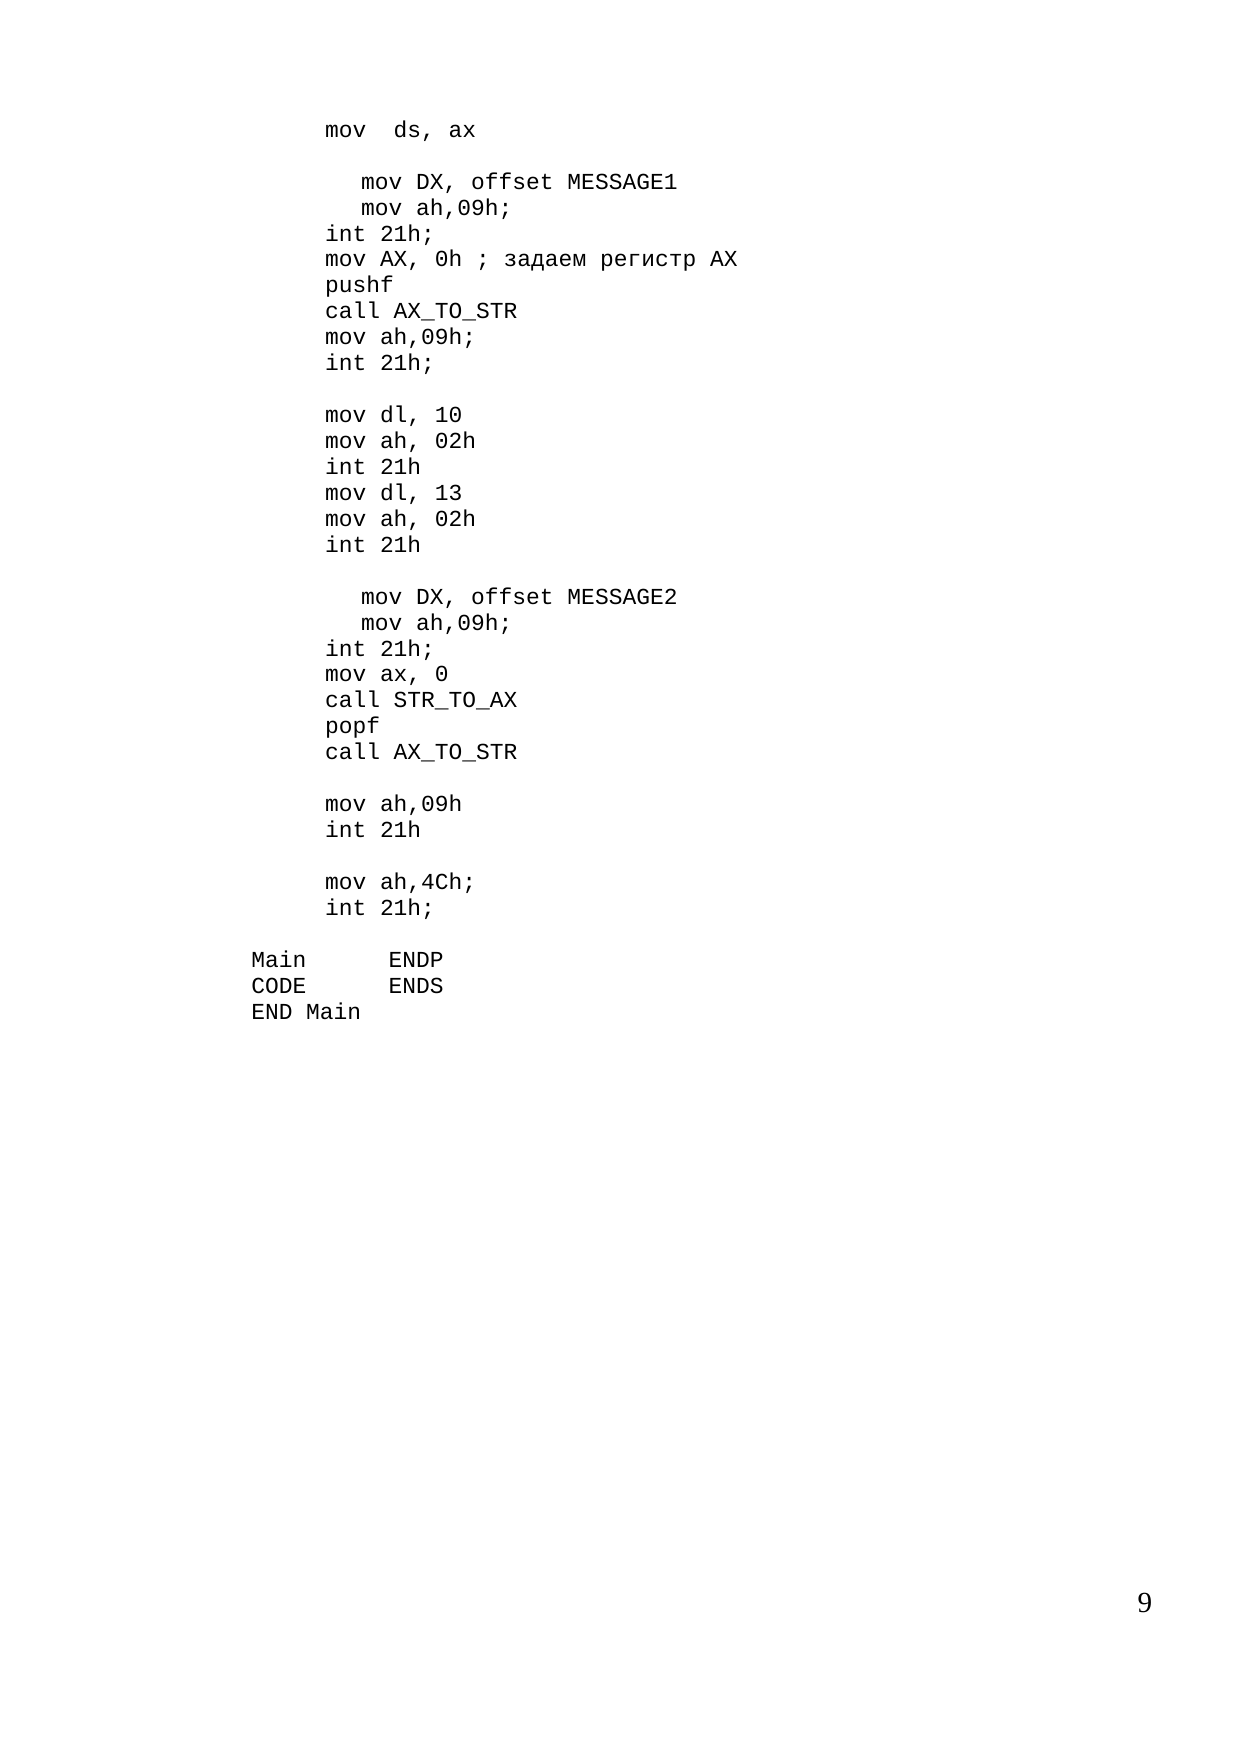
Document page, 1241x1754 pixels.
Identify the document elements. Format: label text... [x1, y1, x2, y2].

text mov dl, 13 [177, 481, 1152, 507]
text mov ds, ax [177, 118, 1152, 144]
text mov ah, 02h [177, 507, 1152, 533]
text mov ah,09h; [177, 196, 1152, 222]
text int 21h [177, 818, 1152, 844]
text int 21h [177, 533, 1152, 559]
text int 21h; [177, 222, 1152, 248]
text call STR_TO_AX [177, 689, 1152, 715]
text CODE ENDS [177, 974, 1152, 1000]
text call AX_TO_STR [177, 741, 1152, 767]
text mov ah,09h [177, 792, 1152, 818]
text mov ah,4Ch; [177, 870, 1152, 896]
text popf [177, 715, 1152, 741]
text int 21h; [177, 352, 1152, 377]
text END Main [177, 1000, 1152, 1026]
text Main ENDP [177, 948, 1152, 974]
text pushf [177, 274, 1152, 300]
text mov ah, 02h [177, 429, 1152, 455]
text mov ah,09h; [177, 611, 1152, 637]
text mov DX, offset MESSAGE2 [177, 585, 1152, 611]
text int 21h [177, 455, 1152, 481]
text mov DX, offset MESSAGE1 [177, 170, 1152, 196]
text mov dl, 10 [177, 403, 1152, 429]
text mov ax, 0 [177, 663, 1152, 689]
text int 21h; [177, 637, 1152, 663]
text mov AX, 0h ; задаем регистр AX [177, 248, 1152, 274]
text call AX_TO_STR [177, 300, 1152, 326]
text mov ah,09h; [177, 326, 1152, 352]
text int 21h; [177, 896, 1152, 922]
